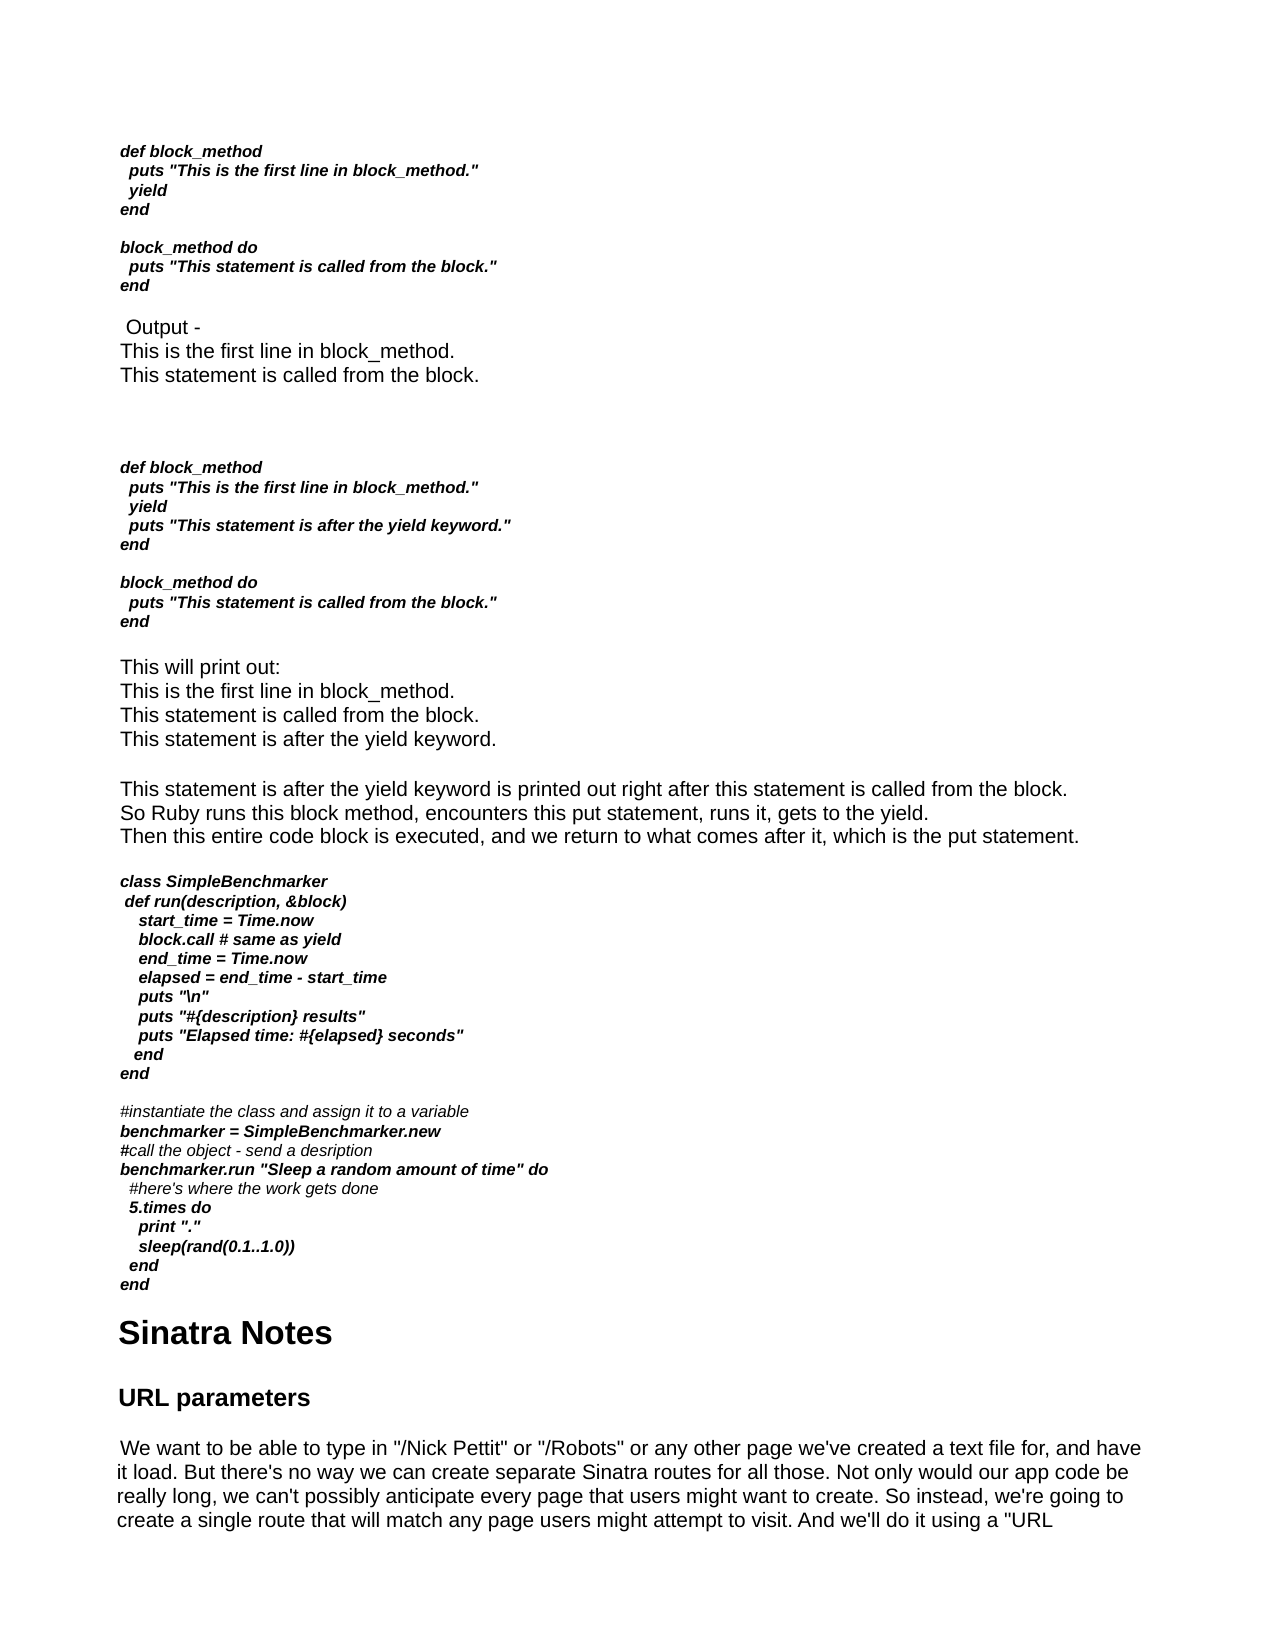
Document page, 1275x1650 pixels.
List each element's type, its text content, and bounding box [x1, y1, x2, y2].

text yield [117, 497, 1157, 516]
text puts "This statement is after the yield keyword." [117, 516, 1157, 535]
text Then this entire code block is executed, and we return to what comes after it, which is the put statement. [117, 824, 1157, 848]
text elapsed = end_time - start_time [117, 968, 1157, 987]
text start_time = Time.now [117, 911, 1157, 930]
subtitle Sinatra Notes [118, 1313, 1157, 1352]
text end [117, 199, 1157, 219]
text yield [117, 180, 1157, 199]
text block_method do [117, 238, 1157, 257]
text puts "This is the first line in block_method." [117, 477, 1157, 497]
text puts "This statement is called from the block." [117, 257, 1157, 276]
text 5.times do [117, 1198, 1157, 1217]
text This is the first line in block_method. [117, 338, 1157, 362]
text This will print out: [117, 655, 1157, 679]
text end [117, 612, 1157, 631]
text end [117, 276, 1157, 295]
text puts "Elapsed time: #{elapsed} seconds" [117, 1026, 1157, 1045]
text #instantiate the class and assign it to a variable [117, 1102, 1157, 1121]
text So Ruby runs this block method, encounters this put statement, runs it, gets to the yield. [117, 800, 1157, 824]
subtitle URL parameters [118, 1383, 1157, 1412]
text end [117, 535, 1157, 554]
text sleep(rand(0.1..1.0)) [117, 1236, 1157, 1256]
text class SimpleBenchmarker [117, 872, 1157, 891]
text end [117, 1064, 1157, 1083]
text block.call # same as yield [117, 930, 1157, 949]
text puts "\n" [117, 987, 1157, 1006]
text puts "This statement is called from the block." [117, 592, 1157, 612]
text def run(description, &block) [117, 891, 1157, 911]
text end [117, 1256, 1157, 1275]
text We want to be able to type in "/Nick Pettit" or "/Robots" or any other page we've created a text file for, and have it load. But there's no way we can create separate Sinatra routes for all those. Not only would our app code be really long, we can't possibly anticipate every page that users might want to create. So instead, we're going to create a single route that will match any page users might attempt to visit. And we'll do it using a "URL [117, 1436, 1157, 1532]
text puts "This is the first line in block_method." [117, 161, 1157, 180]
text This statement is called from the block. [117, 703, 1157, 727]
text This statement is called from the block. [117, 362, 1157, 386]
text block_method do [117, 573, 1157, 592]
text benchmarker = SimpleBenchmarker.new [117, 1121, 1157, 1141]
text def block_method [117, 458, 1157, 477]
text #call the object - send a desription [117, 1141, 1157, 1160]
text This statement is after the yield keyword. [117, 727, 1157, 751]
text Output - [117, 314, 1157, 338]
text This statement is after the yield keyword is printed out right after this statement is called from the block. [117, 776, 1157, 800]
text benchmarker.run "Sleep a random amount of time" do [117, 1160, 1157, 1179]
text print "." [117, 1217, 1157, 1236]
text This is the first line in block_method. [117, 679, 1157, 703]
text puts "#{description} results" [117, 1006, 1157, 1026]
text end_time = Time.now [117, 949, 1157, 968]
text #here's where the work gets done [117, 1179, 1157, 1198]
text def block_method [117, 142, 1157, 161]
text end [117, 1045, 1157, 1064]
text end [117, 1275, 1157, 1294]
